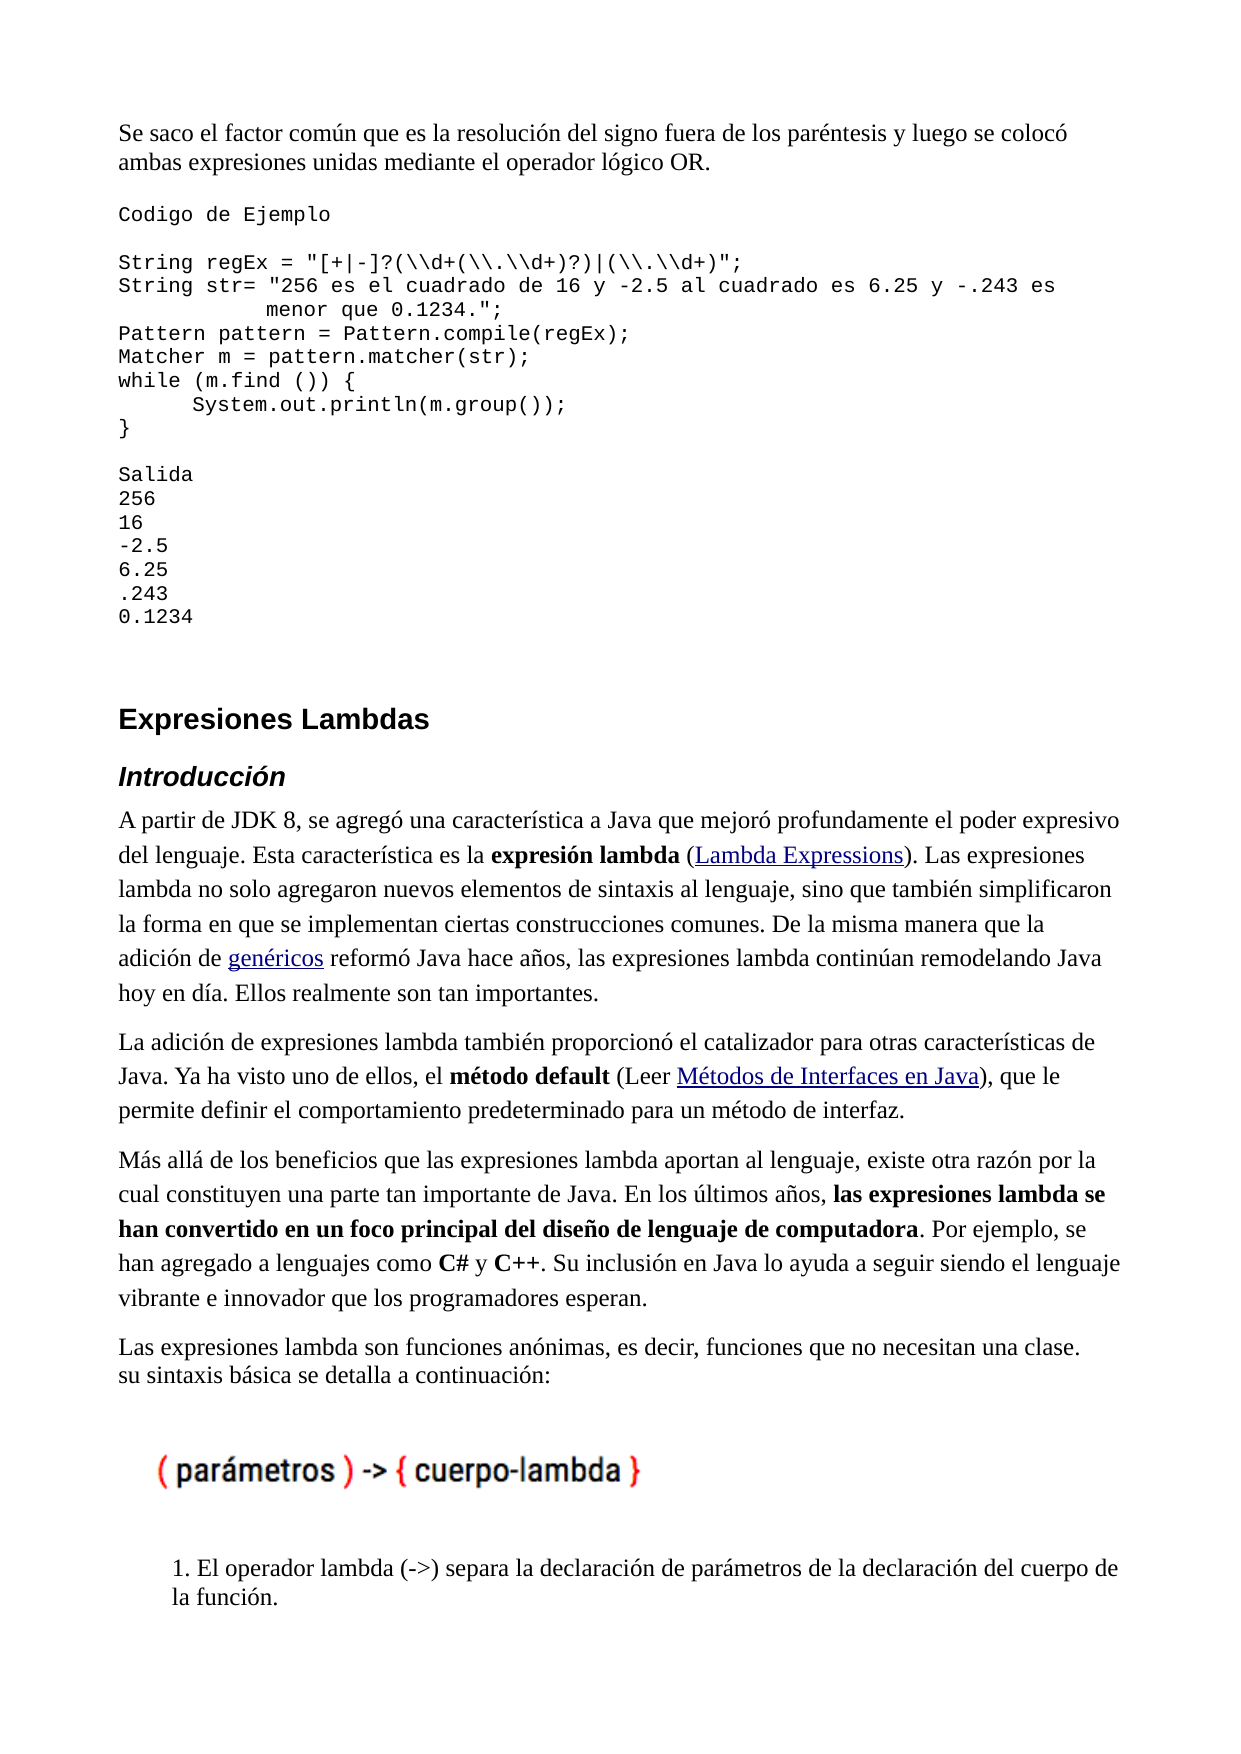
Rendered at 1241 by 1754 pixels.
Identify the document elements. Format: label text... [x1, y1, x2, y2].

text Salida [118, 464, 1122, 488]
text 0.1234 [118, 606, 1122, 630]
text -2.5 [118, 535, 1122, 559]
text 16 [118, 512, 1122, 535]
subtitle Expresiones Lambdas [118, 702, 1122, 736]
text Más allá de los beneficios que las expresiones lambda aportan al lenguaje, existe otra razón por la cual constituyen una parte tan importante de Java. En los últimos años, las expresiones lambda se han convertido en un foco principal del diseño de lenguaje de computadora. Por ejemplo, se han agregado a lenguajes como C# y C++. Su inclusión en Java lo ayuda a seguir siendo el lenguaje vibrante e innovador que los programadores esperan. [118, 1145, 1122, 1311]
text while (m.find ()) { [118, 370, 1122, 393]
text A partir de JDK 8, se agregó una característica a Java que mejoró profundamente el poder expresivo del lenguaje. Esta característica es la expresión lambda (Lambda Expressions). Las expresiones lambda no solo agregaron nuevos elementos de sintaxis al lenguaje, sino que también simplificaron la forma en que se implementan ciertas construcciones comunes. De la misma manera que la adición de genéricos reformó Java hace años, las expresiones lambda continúan remodelando Java hoy en día. Ellos realmente son tan importantes. [118, 805, 1122, 1006]
list El operador lambda (->) separa la declaración de parámetros de la declaración del cuerpo de la función. [118, 1553, 1122, 1610]
text System.out.println(m.group()); [118, 393, 1122, 417]
text 256 [118, 488, 1122, 512]
text 6.25 [118, 559, 1122, 583]
text Las expresiones lambda son funciones anónimas, es decir, funciones que no necesitan una clase. su sintaxis básica se detalla a continuación: [118, 1332, 1122, 1389]
picture [118, 1417, 682, 1524]
text Matcher m = pattern.matcher(str); [118, 346, 1122, 370]
text Codigo de Ejemplo [118, 204, 1122, 228]
text La adición de expresiones lambda también proporcionó el catalizador para otras características de Java. Ya ha visto uno de ellos, el método default (Leer Métodos de Interfaces en Java), que le permite definir el comportamiento predeterminado para un método de interfaz. [118, 1027, 1122, 1124]
text String str= "256 es el cuadrado de 16 y -2.5 al cuadrado es 6.25 y -.243 es menor que 0.1234."; [118, 275, 1122, 323]
text Pattern pattern = Pattern.compile(regEx); [118, 323, 1122, 346]
text String regEx = "[+|-]?(\\d+(\\.\\d+)?)|(\\.\\d+)"; [118, 252, 1122, 275]
text ambas expresiones unidas mediante el operador lógico OR. [118, 147, 1122, 176]
text } [118, 417, 1122, 441]
text Se saco el factor común que es la resolución del signo fuera de los paréntesis y luego se colocó [118, 118, 1122, 147]
subtitle Introducción [118, 761, 1122, 793]
text .243 [118, 583, 1122, 606]
